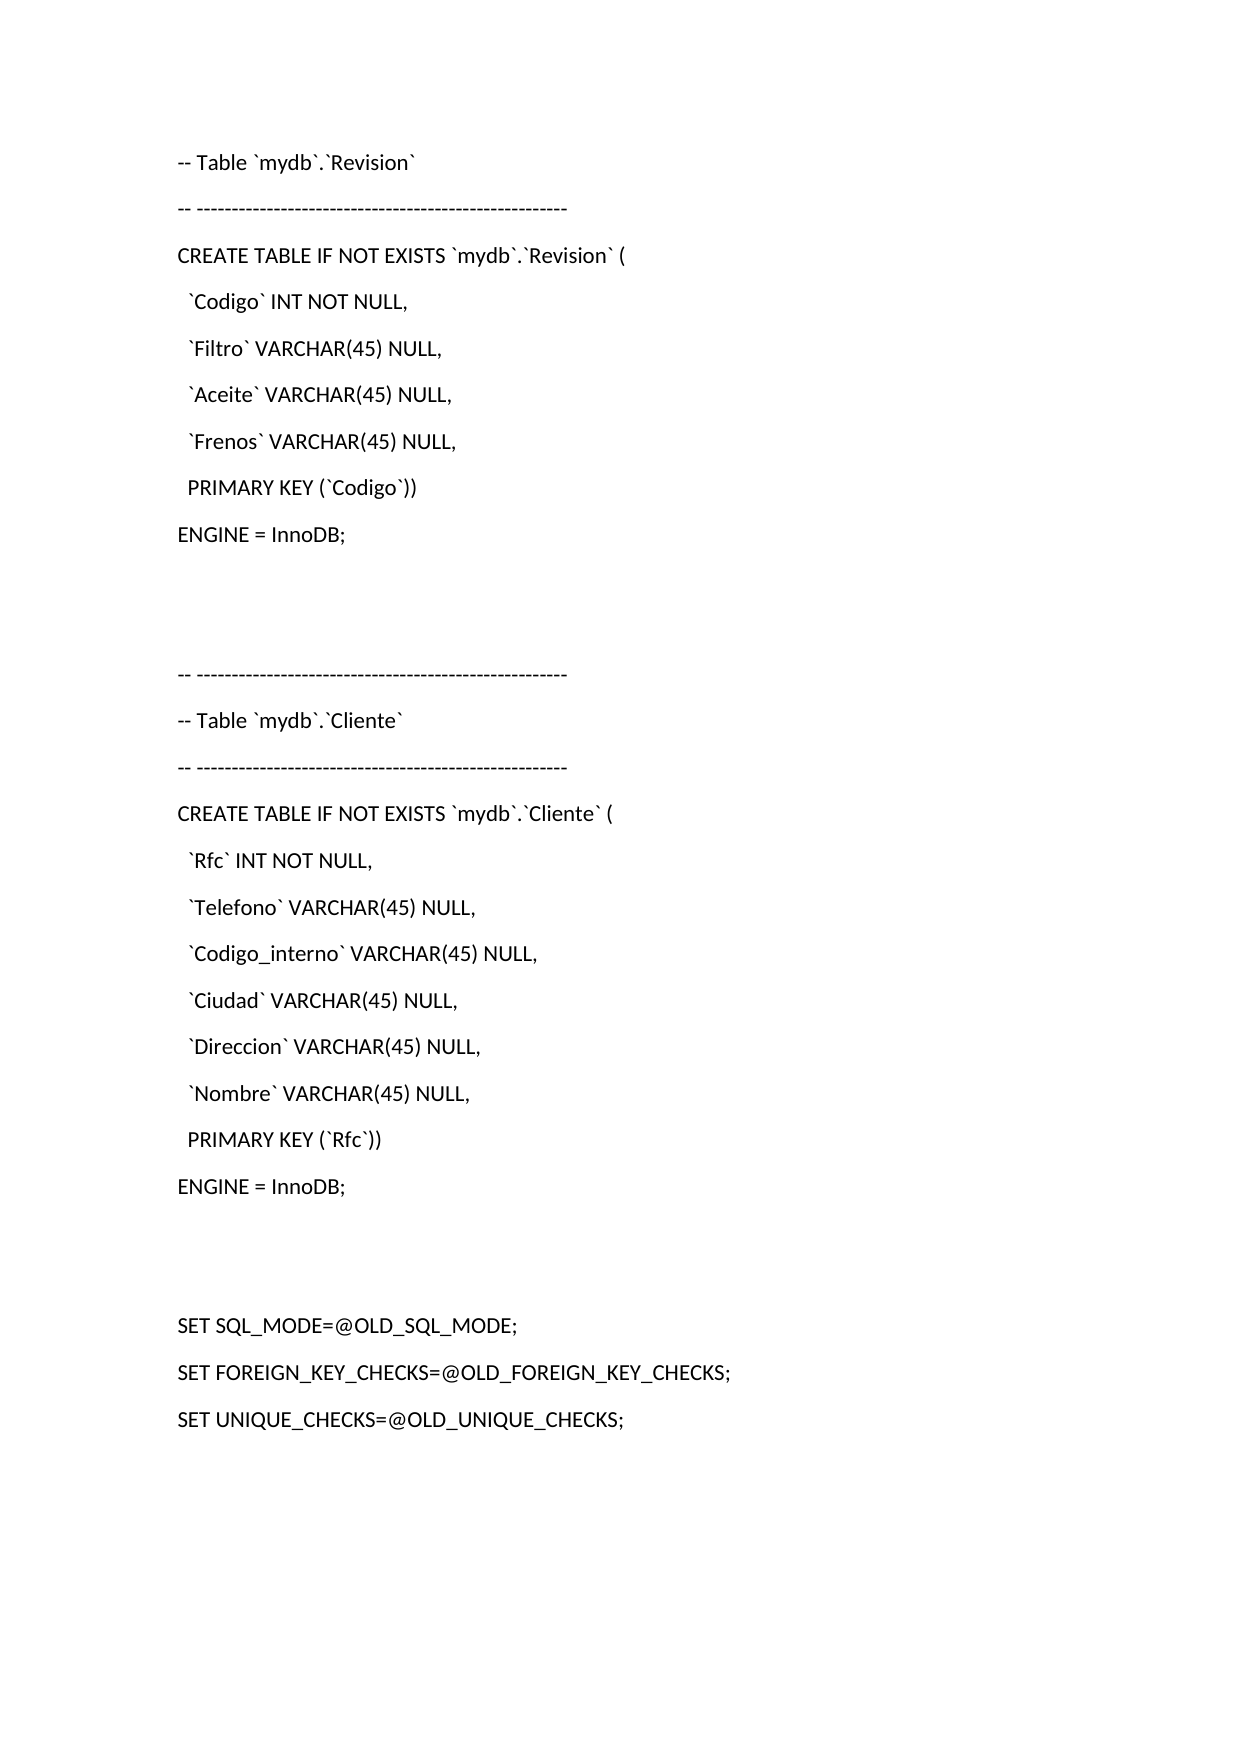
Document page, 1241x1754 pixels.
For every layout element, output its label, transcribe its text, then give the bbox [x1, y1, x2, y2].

text -- Table `mydb`.`Revision` [177, 148, 1063, 176]
text SET FOREIGN_KEY_CHECKS=@OLD_FOREIGN_KEY_CHECKS; [177, 1358, 1063, 1386]
text PRIMARY KEY (`Rfc`)) [177, 1125, 1063, 1153]
text CREATE TABLE IF NOT EXISTS `mydb`.`Cliente` ( [177, 799, 1063, 827]
text `Telefono` VARCHAR(45) NULL, [177, 893, 1063, 921]
text -- ----------------------------------------------------- [177, 660, 1063, 688]
text `Codigo_interno` VARCHAR(45) NULL, [177, 939, 1063, 967]
text -- ----------------------------------------------------- [177, 194, 1063, 222]
text ENGINE = InnoDB; [177, 1172, 1063, 1200]
text `Ciudad` VARCHAR(45) NULL, [177, 986, 1063, 1014]
text PRIMARY KEY (`Codigo`)) [177, 473, 1063, 502]
text ENGINE = InnoDB; [177, 520, 1063, 548]
text -- ----------------------------------------------------- [177, 753, 1063, 781]
text `Frenos` VARCHAR(45) NULL, [177, 427, 1063, 455]
text `Aceite` VARCHAR(45) NULL, [177, 380, 1063, 408]
text SET UNIQUE_CHECKS=@OLD_UNIQUE_CHECKS; [177, 1405, 1063, 1433]
text `Filtro` VARCHAR(45) NULL, [177, 334, 1063, 362]
text CREATE TABLE IF NOT EXISTS `mydb`.`Revision` ( [177, 241, 1063, 269]
text SET SQL_MODE=@OLD_SQL_MODE; [177, 1312, 1063, 1340]
text `Rfc` INT NOT NULL, [177, 846, 1063, 874]
text -- Table `mydb`.`Cliente` [177, 706, 1063, 734]
text `Nombre` VARCHAR(45) NULL, [177, 1079, 1063, 1107]
text `Direccion` VARCHAR(45) NULL, [177, 1032, 1063, 1060]
text `Codigo` INT NOT NULL, [177, 287, 1063, 315]
